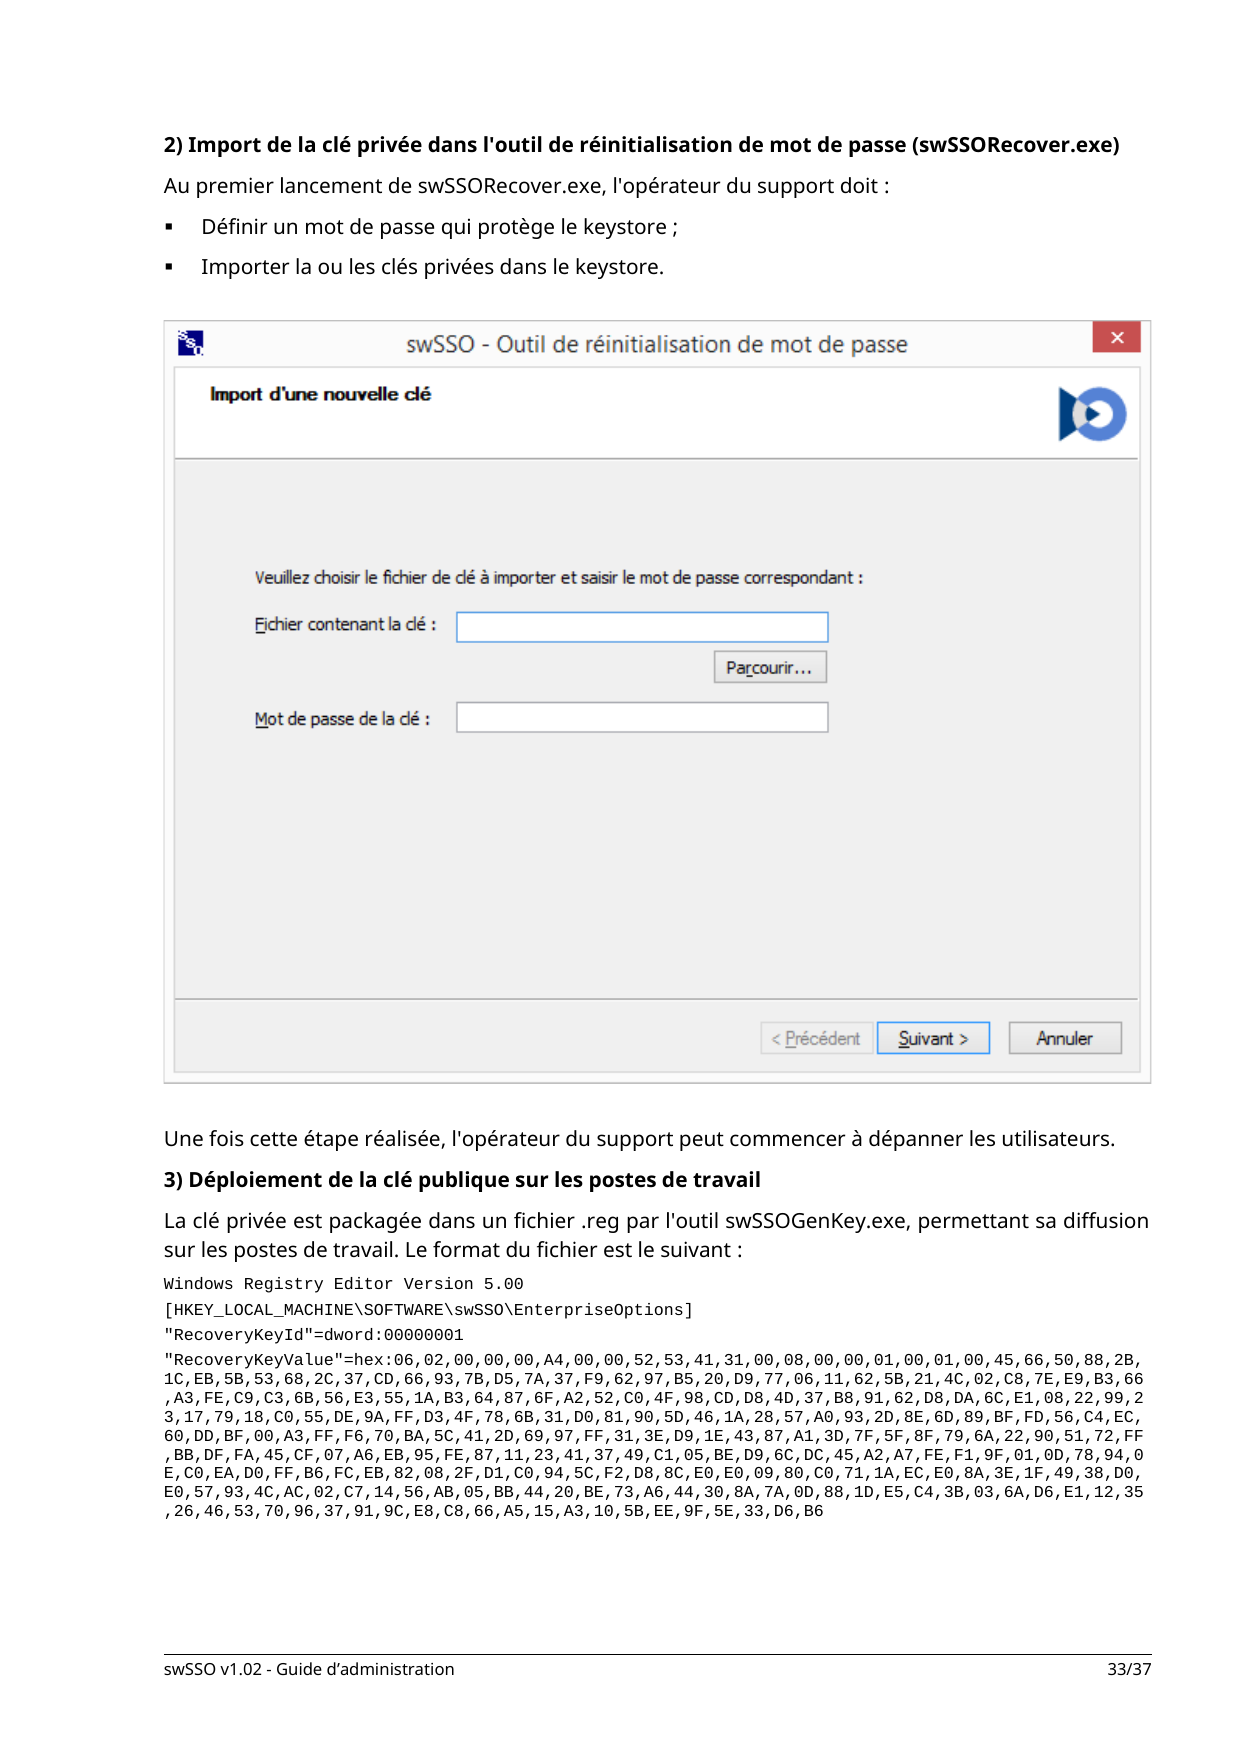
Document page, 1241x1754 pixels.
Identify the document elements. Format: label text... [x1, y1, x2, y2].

text La clé privée est packagée dans un fichier .reg par l'outil swSSOGenKey.exe, permettant sa diffusion sur les postes de travail. Le format du fichier est le suivant : [164, 1206, 1152, 1263]
text Une fois cette étape réalisée, l'opérateur du support peut commencer à dépanner les utilisateurs. [164, 1124, 1152, 1153]
text 3) Déploiement de la clé publique sur les postes de travail [164, 1166, 1152, 1194]
text Au premier lancement de swSSORecover.exe, l'opérateur du support doit : [164, 172, 1152, 200]
text [HKEY_LOCAL_MACHINE\SOFTWARE\swSSO\EnterpriseOptions] [164, 1301, 1152, 1320]
text Windows Registry Editor Version 5.00 [164, 1276, 1152, 1295]
text 2) Import de la clé privée dans l'outil de réinitialisation de mot de passe (swSSORecover.exe) [164, 131, 1152, 159]
list Importer la ou les clés privées dans le keystore. [164, 252, 1152, 280]
picture [163, 320, 1152, 1084]
text "RecoveryKeyValue"=hex:06,02,00,00,00,A4,00,00,52,53,41,31,00,08,00,00,01,00,01,00,45,66,50,88,2B,1C,EB,5B,53,68,2C,37,CD,66,93,7B,D5,7A,37,F9,62,97,B5,20,D9,77,06,11,62,5B,21,4C,02,C8,7E,E9,B3,66,A3,FE,C9,C3,6B,56,E3,55,1A,B3,64,87,6F,A2,52,C0,4F,98,CD,D8,4D,37,B8,91,62,D8,DA,6C,E1,08,22,99,23,17,79,18,C0,55,DE,9A,FF,D3,4F,78,6B,31,D0,81,90,5D,46,1A,28,57,A0,93,2D,8E,6D,89,BF,FD,56,C4,EC,60,DD,BF,00,A3,FF,F6,70,BA,5C,41,2D,69,97,FF,31,3E,D9,1E,43,87,A1,3D,7F,5F,8F,79,6A,22,90,51,72,FF,BB,DF,FA,45,CF,07,A6,EB,95,FE,87,11,23,41,37,49,C1,05,BE,D9,6C,DC,45,A2,A7,FE,F1,9F,01,0D,78,94,0E,C0,EA,D0,FF,B6,FC,EB,82,08,2F,D1,C0,94,5C,F2,D8,8C,E0,E0,09,80,C0,71,1A,EC,E0,8A,3E,1F,49,38,D0,E0,57,93,4C,AC,02,C7,14,56,AB,05,BB,44,20,BE,73,A6,44,30,8A,7A,0D,88,1D,E5,C4,3B,03,6A,D6,E1,12,35,26,46,53,70,96,37,91,9C,E8,C8,66,A5,15,A3,10,5B,EE,9F,5E,33,D6,B6 [164, 1352, 1152, 1521]
list Définir un mot de passe qui protège le keystore ; [164, 212, 1152, 240]
text "RecoveryKeyId"=dword:00000001 [164, 1326, 1152, 1345]
